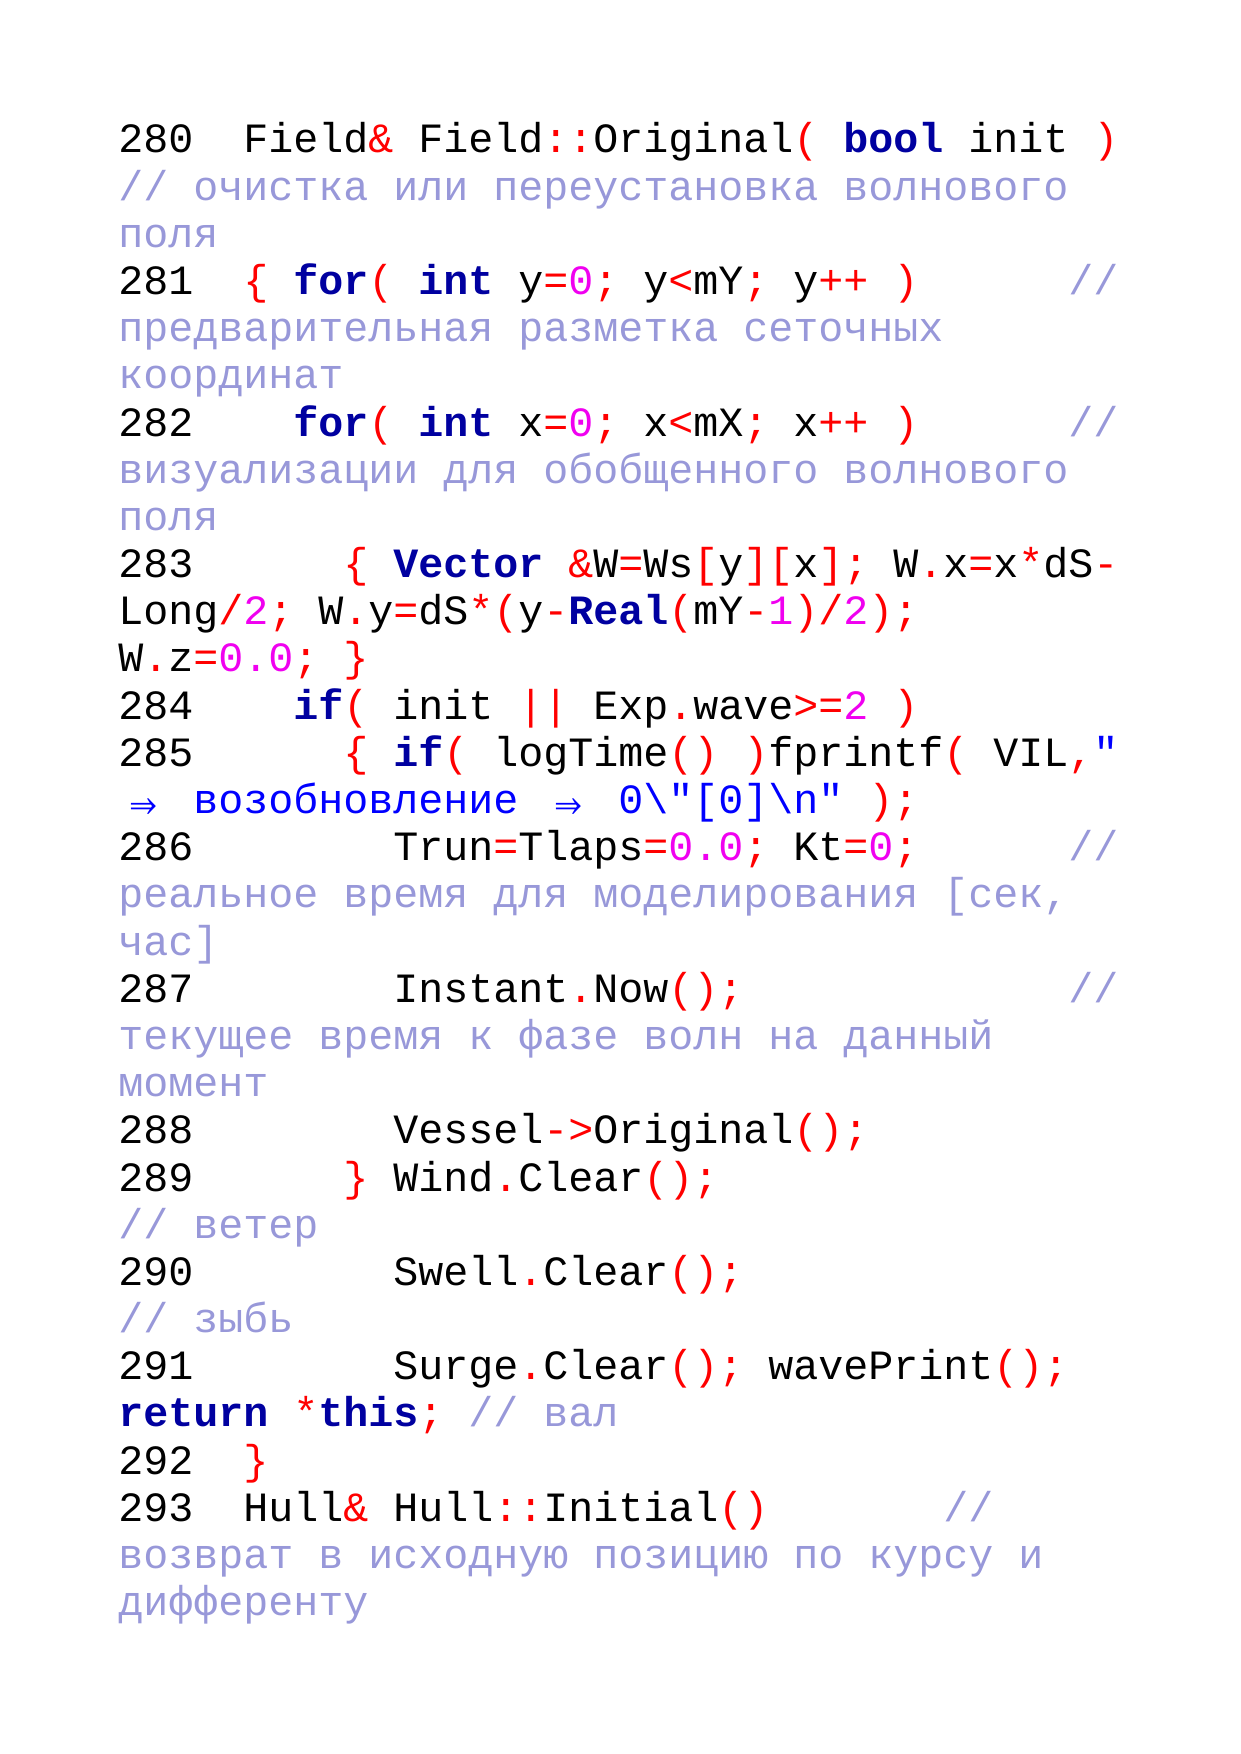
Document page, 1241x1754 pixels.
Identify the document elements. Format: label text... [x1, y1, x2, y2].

subtitle 284 if( init || Exp.wave>=2 ) [518, 684, 593, 732]
subtitle 280 Field& Field::Original( bool init ) // очистка или переустановка волнового поля [118, 118, 1122, 260]
subtitle 288 Vessel->Original(); [793, 1109, 1122, 1156]
subtitle 282 for( int x=0; x<mX; x++ ) // визуализации для обобщенного волнового поля [118, 401, 1122, 543]
subtitle 288 Vessel->Original(); [543, 1109, 593, 1156]
subtitle 289 } Wind.Clear(); // ветер [118, 1156, 1122, 1251]
subtitle 284 if( init || Exp.wave>=2 ) [118, 684, 393, 732]
subtitle 285 { if( logTime() )fprintf( VIL," ⇒ возобновление ⇒ 0\"[0]\n" ); [118, 732, 1122, 826]
subtitle 288 Vessel->Original(); [118, 1109, 393, 1156]
subtitle 293 Hull& Hull::Initial() // возврат в исходную позицию по курсу и дифференту [118, 1487, 1122, 1628]
subtitle 292 } [118, 1439, 1122, 1487]
subtitle 290 Swell.Clear(); // зыбь [118, 1251, 1122, 1345]
subtitle 286 Trun=Tlaps=0.0; Kt=0; // реальное время для моделирования [сек, час] [118, 826, 1122, 967]
subtitle 283 { Vector &W=Ws[y][x]; W.x=x*dS-Long/2; W.y=dS*(y-Real(mY-1)/2); W.z=0.0; } [118, 543, 1122, 684]
subtitle 291 Surge.Clear(); wavePrint(); return *this; // вал [118, 1345, 1122, 1439]
subtitle 284 if( init || Exp.wave>=2 ) [793, 684, 1122, 732]
subtitle 284 if( init || Exp.wave>=2 ) [668, 684, 693, 732]
subtitle 281 { for( int y=0; y<mY; y++ ) // предварительная разметка сеточных координат [118, 260, 1122, 401]
subtitle 287 Instant.Now(); // текущее время к фазе волн на данный момент [118, 967, 1122, 1109]
